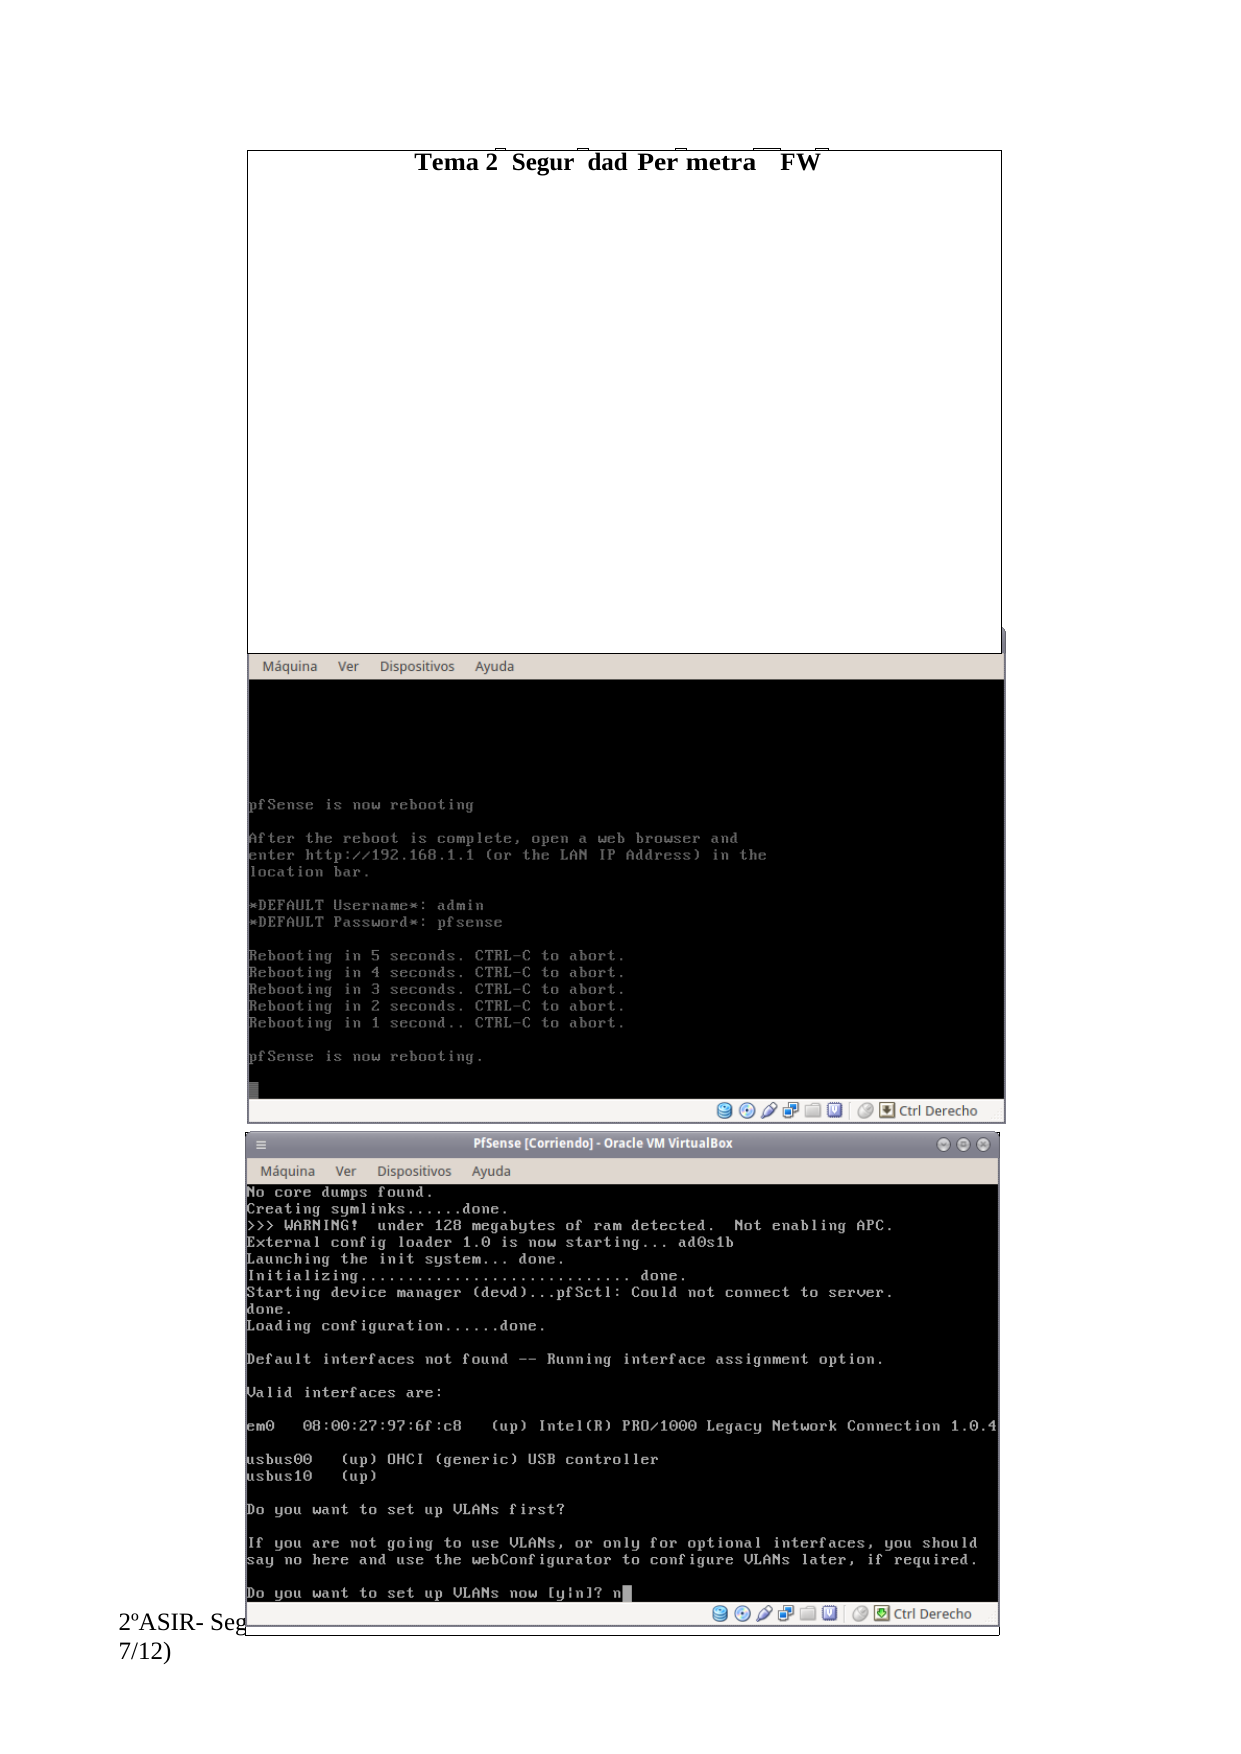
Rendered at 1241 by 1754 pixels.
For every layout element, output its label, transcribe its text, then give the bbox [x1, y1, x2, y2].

picture [245, 1131, 1000, 1627]
text 2ºASIR- Seg d y lta is li d 7/12) [118, 1607, 1134, 1664]
text Tema 2 Segur dad Per metra FW [414, 151, 1001, 175]
picture [247, 626, 1006, 1124]
text [248, 151, 1001, 653]
